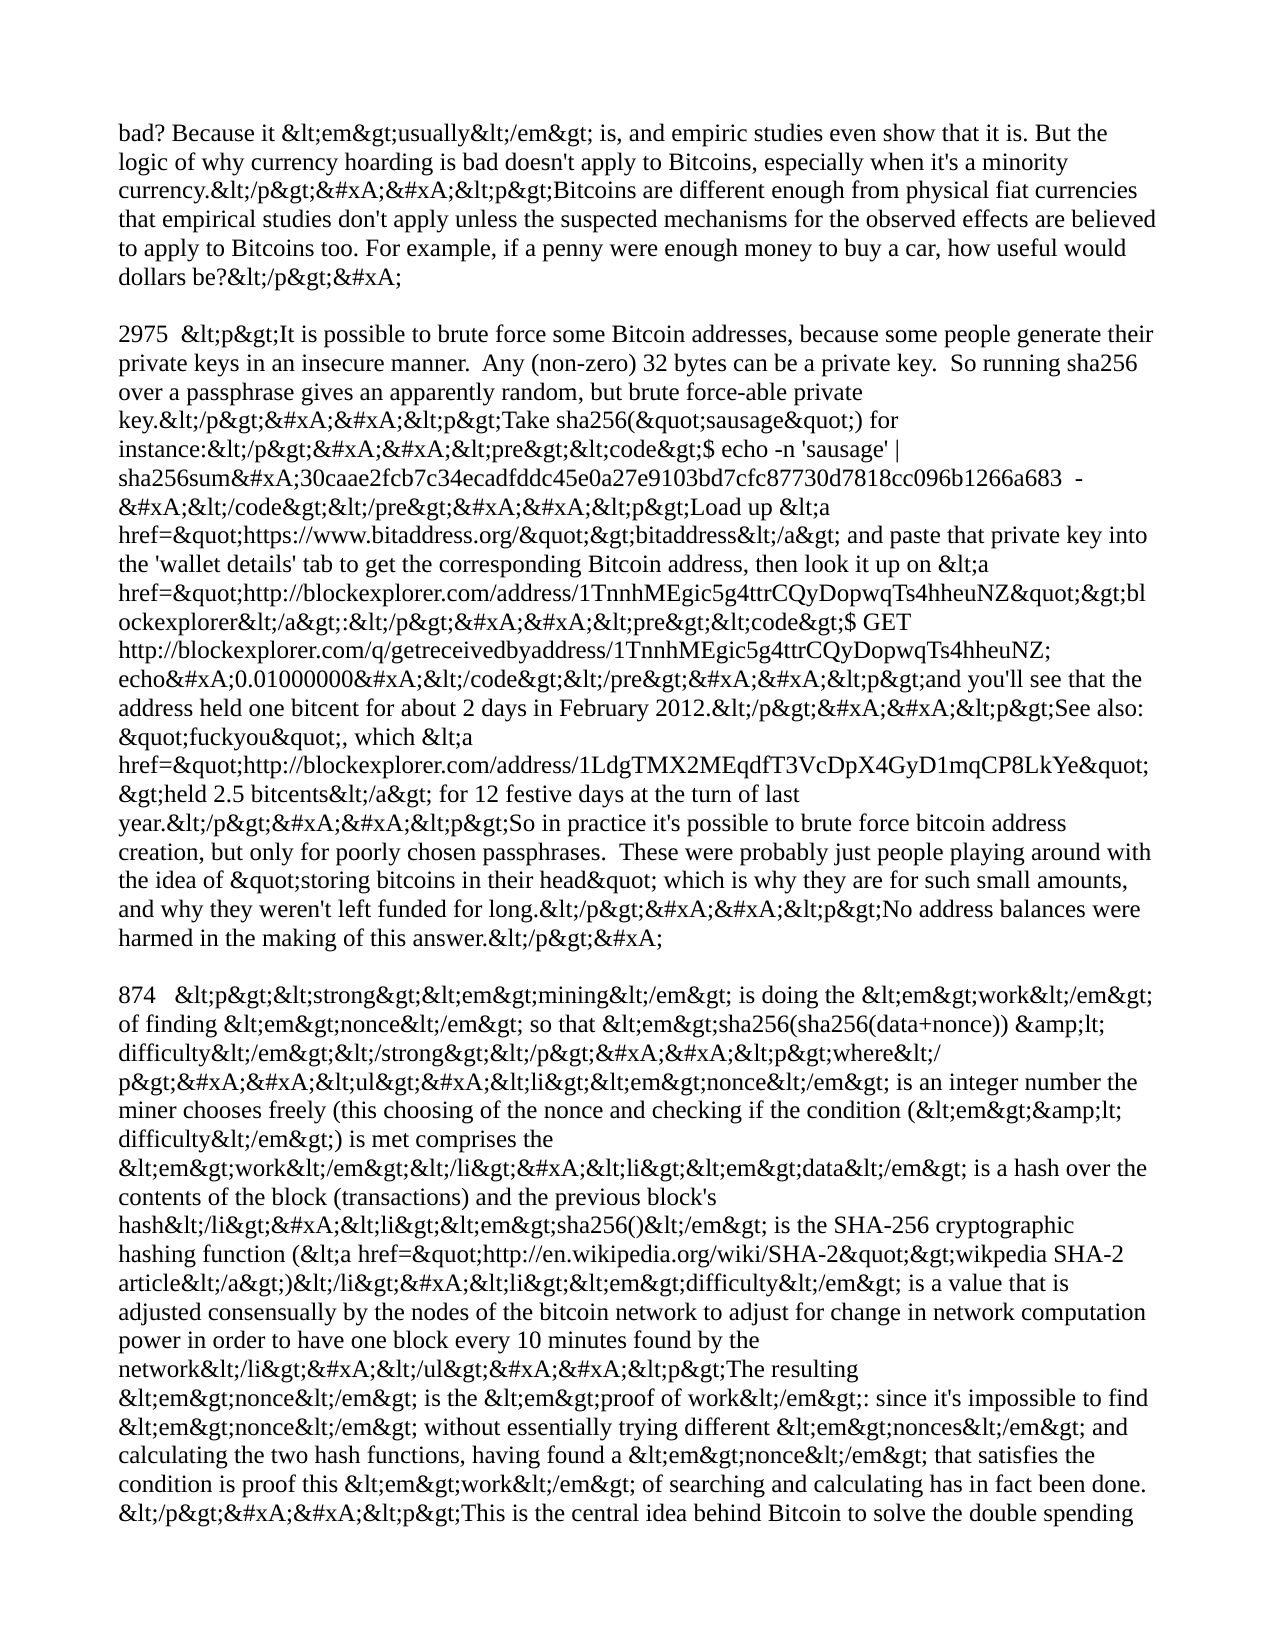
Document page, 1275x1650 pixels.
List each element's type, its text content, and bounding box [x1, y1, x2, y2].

text 2975 &lt;p&gt;It is possible to brute force some Bitcoin addresses, because some people generate their private keys in an insecure manner. Any (non-zero) 32 bytes can be a private key. So running sha256 over a passphrase gives an apparently random, but brute force-able private key.&lt;/p&gt;&#xA;&#xA;&lt;p&gt;Take sha256(&quot;sausage&quot;) for instance:&lt;/p&gt;&#xA;&#xA;&lt;pre&gt;&lt;code&gt;$ echo -n 'sausage' | sha256sum&#xA;30caae2fcb7c34ecadfddc45e0a27e9103bd7cfc87730d7818cc096b1266a683 -&#xA;&lt;/code&gt;&lt;/pre&gt;&#xA;&#xA;&lt;p&gt;Load up &lt;a href=&quot;https://www.bitaddress.org/&quot;&gt;bitaddress&lt;/a&gt; and paste that private key into the 'wallet details' tab to get the corresponding Bitcoin address, then look it up on &lt;a href=&quot;http://blockexplorer.com/address/1TnnhMEgic5g4ttrCQyDopwqTs4hheuNZ&quot;&gt;blockexplorer&lt;/a&gt;:&lt;/p&gt;&#xA;&#xA;&lt;pre&gt;&lt;code&gt;$ GET http://blockexplorer.com/q/getreceivedbyaddress/1TnnhMEgic5g4ttrCQyDopwqTs4hheuNZ; echo&#xA;0.01000000&#xA;&lt;/code&gt;&lt;/pre&gt;&#xA;&#xA;&lt;p&gt;and you'll see that the address held one bitcent for about 2 days in February 2012.&lt;/p&gt;&#xA;&#xA;&lt;p&gt;See also: &quot;fuckyou&quot;, which &lt;a href=&quot;http://blockexplorer.com/address/1LdgTMX2MEqdfT3VcDpX4GyD1mqCP8LkYe&quot;&gt;held 2.5 bitcents&lt;/a&gt; for 12 festive days at the turn of last year.&lt;/p&gt;&#xA;&#xA;&lt;p&gt;So in practice it's possible to brute force bitcoin address creation, but only for poorly chosen passphrases. These were probably just people playing around with the idea of &quot;storing bitcoins in their head&quot; which is why they are for such small amounts, and why they weren't left funded for long.&lt;/p&gt;&#xA;&#xA;&lt;p&gt;No address balances were harmed in the making of this answer.&lt;/p&gt;&#xA; [118, 319, 1157, 952]
text bad? Because it &lt;em&gt;usually&lt;/em&gt; is, and empiric studies even show that it is. But the logic of why currency hoarding is bad doesn't apply to Bitcoins, especially when it's a minority currency.&lt;/p&gt;&#xA;&#xA;&lt;p&gt;Bitcoins are different enough from physical fiat currencies that empirical studies don't apply unless the suspected mechanisms for the observed effects are believed to apply to Bitcoins too. For example, if a penny were enough money to buy a car, how useful would dollars be?&lt;/p&gt;&#xA; [118, 118, 1157, 291]
text 874 &lt;p&gt;&lt;strong&gt;&lt;em&gt;mining&lt;/em&gt; is doing the &lt;em&gt;work&lt;/em&gt; of finding &lt;em&gt;nonce&lt;/em&gt; so that &lt;em&gt;sha256(sha256(data+nonce)) &amp;lt; difficulty&lt;/em&gt;&lt;/strong&gt;&lt;/p&gt;&#xA;&#xA;&lt;p&gt;where&lt;/p&gt;&#xA;&#xA;&lt;ul&gt;&#xA;&lt;li&gt;&lt;em&gt;nonce&lt;/em&gt; is an integer number the miner chooses freely (this choosing of the nonce and checking if the condition (&lt;em&gt;&amp;lt; difficulty&lt;/em&gt;) is met comprises the &lt;em&gt;work&lt;/em&gt;&lt;/li&gt;&#xA;&lt;li&gt;&lt;em&gt;data&lt;/em&gt; is a hash over the contents of the block (transactions) and the previous block's hash&lt;/li&gt;&#xA;&lt;li&gt;&lt;em&gt;sha256()&lt;/em&gt; is the SHA-256 cryptographic hashing function (&lt;a href=&quot;http://en.wikipedia.org/wiki/SHA-2&quot;&gt;wikpedia SHA-2 article&lt;/a&gt;)&lt;/li&gt;&#xA;&lt;li&gt;&lt;em&gt;difficulty&lt;/em&gt; is a value that is adjusted consensually by the nodes of the bitcoin network to adjust for change in network computation power in order to have one block every 10 minutes found by the network&lt;/li&gt;&#xA;&lt;/ul&gt;&#xA;&#xA;&lt;p&gt;The resulting &lt;em&gt;nonce&lt;/em&gt; is the &lt;em&gt;proof of work&lt;/em&gt;: since it's impossible to find &lt;em&gt;nonce&lt;/em&gt; without essentially trying different &lt;em&gt;nonces&lt;/em&gt; and calculating the two hash functions, having found a &lt;em&gt;nonce&lt;/em&gt; that satisfies the condition is proof this &lt;em&gt;work&lt;/em&gt; of searching and calculating has in fact been done. &lt;/p&gt;&#xA;&#xA;&lt;p&gt;This is the central idea behind Bitcoin to solve the double spending [118, 981, 1157, 1527]
